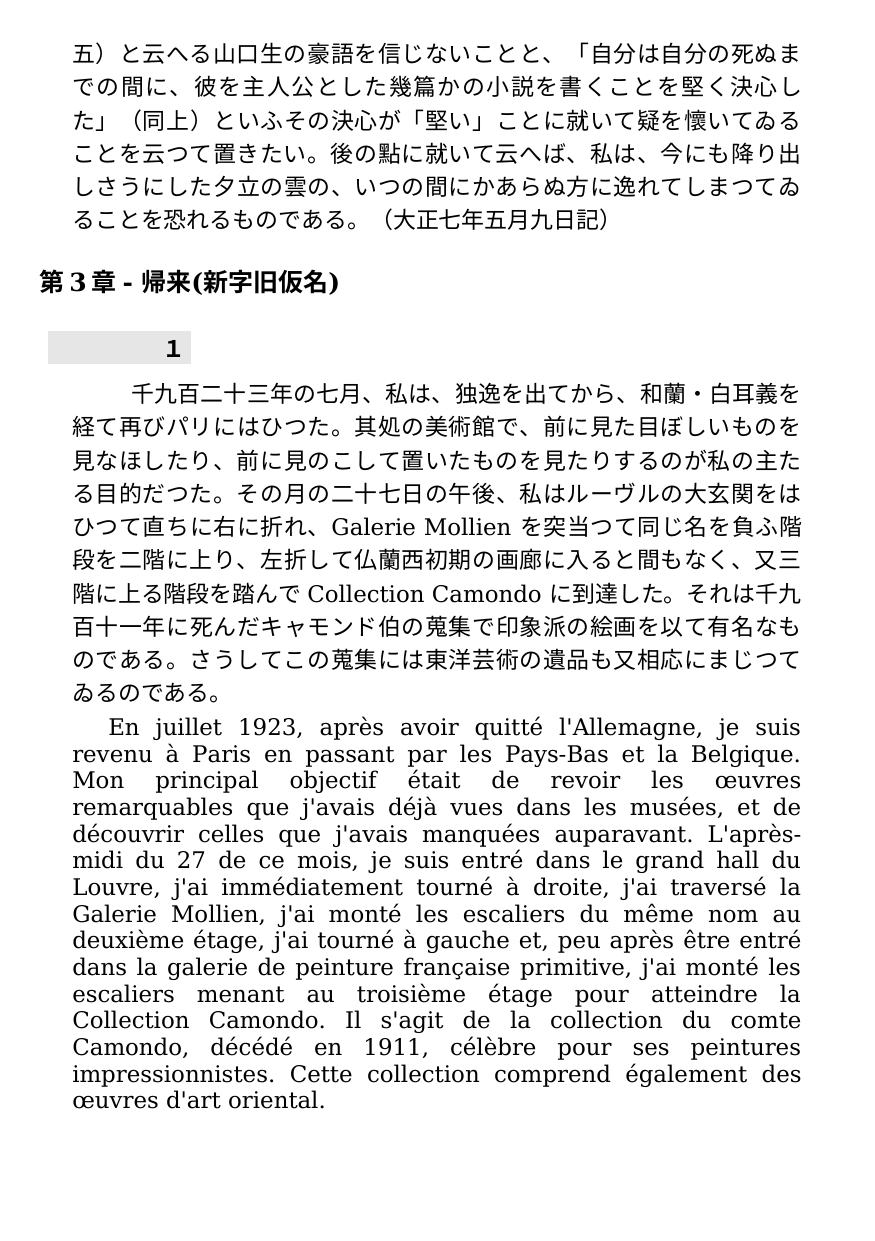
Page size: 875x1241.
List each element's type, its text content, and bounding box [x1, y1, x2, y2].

text En juillet 1923, après avoir quitté l'Allemagne, je suis revenu à Paris en passant par les Pays-Bas et la Belgique. Mon principal objectif était de revoir les œuvres remarquables que j'avais déjà vues dans les musées, et de découvrir celles que j'avais manquées auparavant. L'après-midi du 27 de ce mois, je suis entré dans le grand hall du Louvre, j'ai immédiatement tourné à droite, j'ai traversé la Galerie Mollien, j'ai monté les escaliers du même nom au deuxième étage, j'ai tourné à gauche et, peu après être entré dans la galerie de peinture française primitive, j'ai monté les escaliers menant au troisième étage pour atteindre la Collection Camondo. Il s'agit de la collection du comte Camondo, décédé en 1911, célèbre pour ses peintures impressionnistes. Cette collection comprend également des œuvres d'art oriental. [72, 714, 802, 1114]
text 千九百二十三年の七月、私は、独逸を出てから、和蘭・白耳義を経て再びパリにはひつた。其処の美術館で、前に見た目ぼしいものを見なほしたり、前に見のこして置いたものを見たりするのが私の主たる目的だつた。その月の二十七日の午後、私はルーヴルの大玄関をはひつて直ちに右に折れ、Galerie Mollien を突当つて同じ名を負ふ階段を二階に上り、左折して仏蘭西初期の画廊に入ると間もなく、又三階に上る階段を踏んで Collection Camondo に到達した。それは千九百十一年に死んだキャモンド伯の蒐集で印象派の絵画を以て有名なものである。さうしてこの蒐集には東洋芸術の遺品も又相応にまじつてゐるのである。 [72, 376, 802, 708]
subtitle １ [191, 331, 838, 364]
text 五）と云へる山口生の豪語を信じないことと、「自分は自分の死ぬまでの間に、彼を主人公とした幾篇かの小説を書くことを堅く決心した」（同上）といふその決心が「堅い」ことに就いて疑を懷いてゐることを云つて置きたい。後の點に就いて云へば、私は、今にも降り出しさうにした夕立の雲の、いつの間にかあらぬ方に逸れてしまつてゐることを恐れるものである。（大正七年五月九日記） [72, 36, 802, 235]
subtitle 第3章 - 帰来(新字旧仮名) [36, 259, 838, 301]
